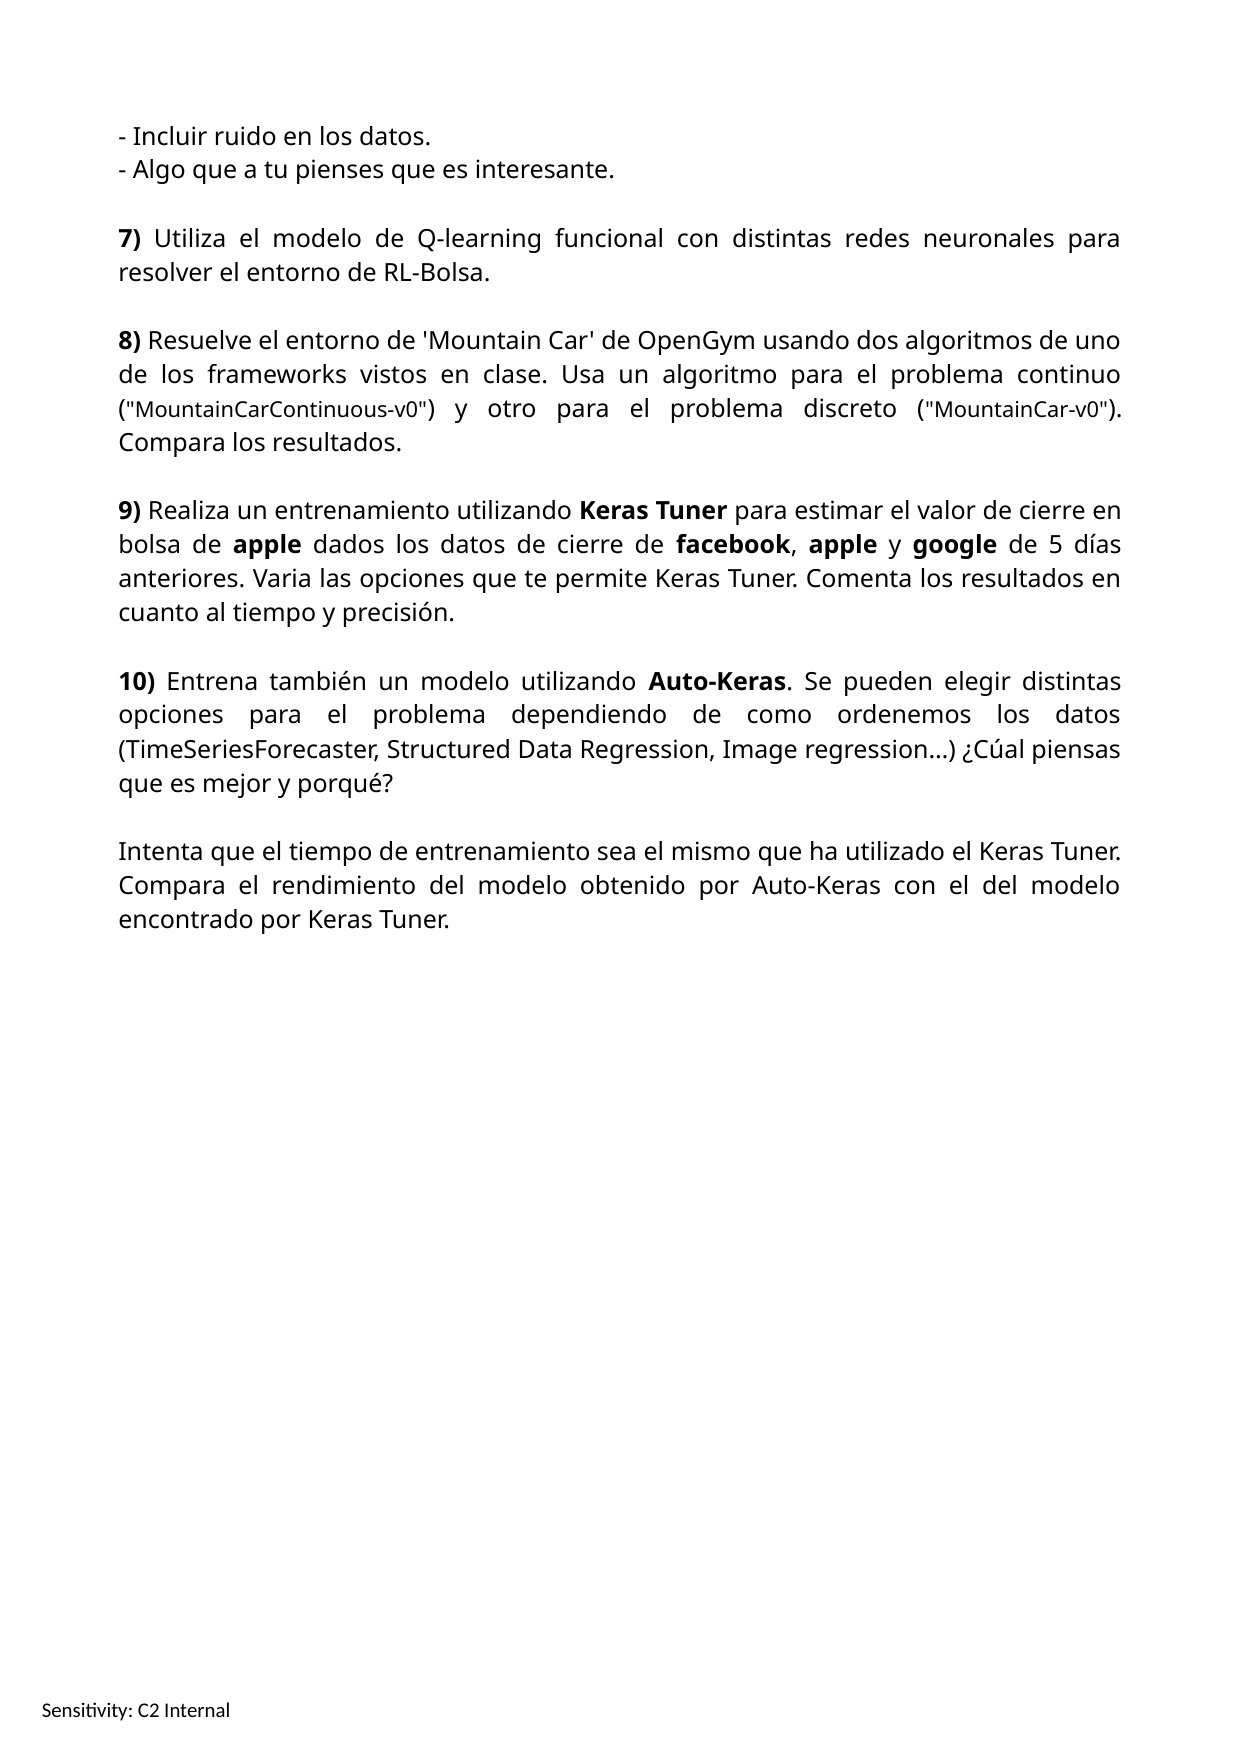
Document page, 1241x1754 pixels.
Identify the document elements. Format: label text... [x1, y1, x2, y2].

text 10) Entrena también un modelo utilizando Auto-Keras. Se pueden elegir distintas opciones para el problema dependiendo de como ordenemos los datos (TimeSeriesForecaster, Structured Data Regression, Image regression…) ¿Cúal piensas que es mejor y porqué? [118, 663, 1122, 799]
text Intenta que el tiempo de entrenamiento sea el mismo que ha utilizado el Keras Tuner. Compara el rendimiento del modelo obtenido por Auto-Keras con el del modelo encontrado por Keras Tuner. [118, 833, 1122, 936]
text 8) Resuelve el entorno de 'Mountain Car' de OpenGym usando dos algoritmos de uno de los frameworks vistos en clase. Usa un algoritmo para el problema continuo ("MountainCarContinuous-v0") y otro para el problema discreto ("MountainCar-v0"). Compara los resultados. [118, 322, 1122, 459]
text - Incluir ruido en los datos. [118, 118, 1122, 152]
text 9) Realiza un entrenamiento utilizando Keras Tuner para estimar el valor de cierre en bolsa de apple dados los datos de cierre de facebook, apple y google de 5 días anteriores. Varia las opciones que te permite Keras Tuner. Comenta los resultados en cuanto al tiempo y precisión. [118, 493, 1122, 629]
text - Algo que a tu pienses que es interesante. [118, 152, 1122, 186]
text 7) Utiliza el modelo de Q-learning funcional con distintas redes neuronales para resolver el entorno de RL-Bolsa. [118, 220, 1122, 288]
